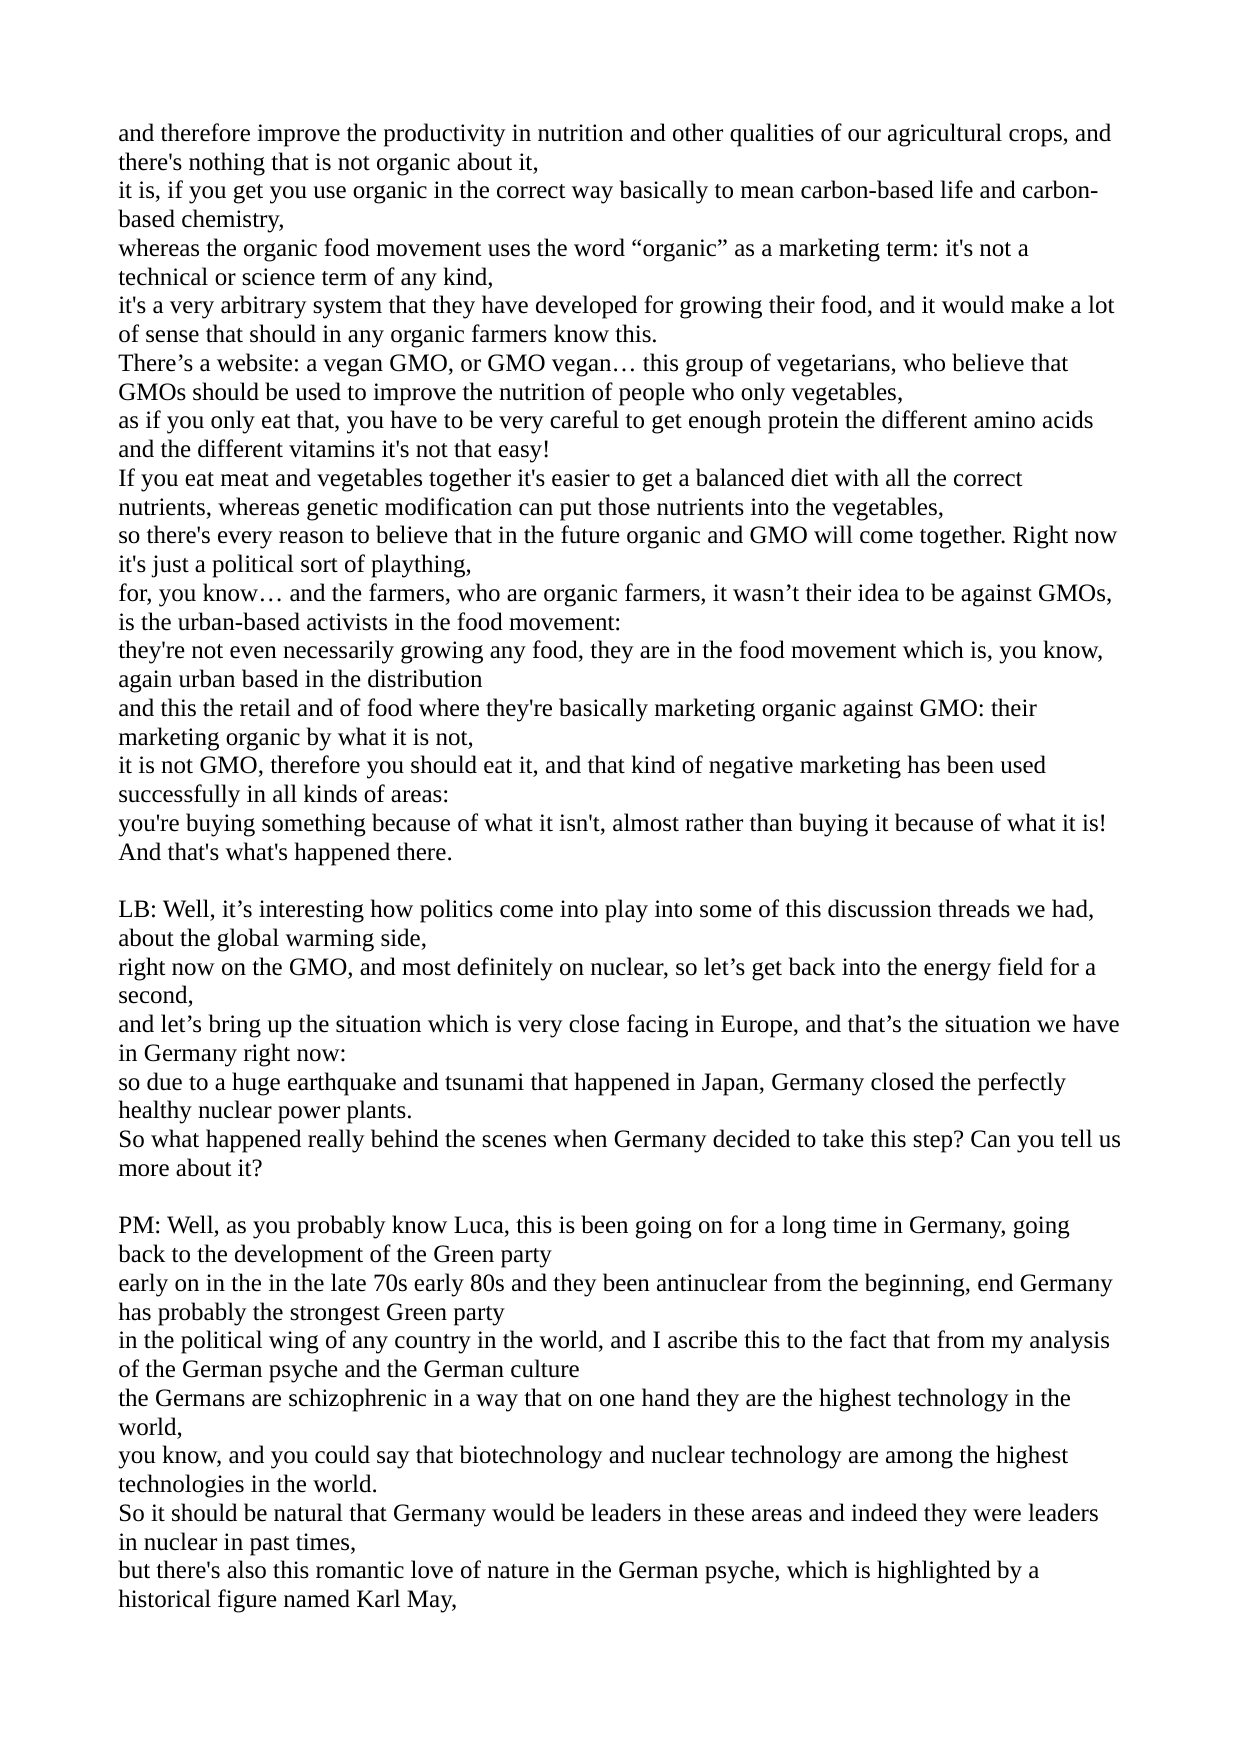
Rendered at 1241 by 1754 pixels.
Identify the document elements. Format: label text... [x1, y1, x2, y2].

text and this the retail and of food where they're basically marketing organic against GMO: their marketing organic by what it is not, [118, 693, 1122, 751]
text So it should be natural that Germany would be leaders in these areas and indeed they were leaders in nuclear in past times, [118, 1498, 1122, 1556]
text right now on the GMO, and most definitely on nuclear, so let’s get back into the energy field for a second, [118, 952, 1122, 1009]
text So what happened really behind the scenes when Germany decided to take this step? Can you tell us more about it? [118, 1124, 1122, 1182]
text but there's also this romantic love of nature in the German psyche, which is highlighted by a historical figure named Karl May, [118, 1556, 1122, 1613]
text you know, and you could say that biotechnology and nuclear technology are among the highest technologies in the world. [118, 1441, 1122, 1498]
text whereas the organic food movement uses the word “organic” as a marketing term: it's not a technical or science term of any kind, [118, 233, 1122, 291]
text as if you only eat that, you have to be very careful to get enough protein the different amino acids and the different vitamins it's not that easy! [118, 406, 1122, 463]
text for, you know… and the farmers, who are organic farmers, it wasn’t their idea to be against GMOs, is the urban-based activists in the food movement: [118, 578, 1122, 636]
text and therefore improve the productivity in nutrition and other qualities of our agricultural crops, and there's nothing that is not organic about it, [118, 118, 1122, 176]
text so due to a huge earthquake and tsunami that happened in Japan, Germany closed the perfectly healthy nuclear power plants. [118, 1067, 1122, 1124]
text it's a very arbitrary system that they have developed for growing their food, and it would make a lot of sense that should in any organic farmers know this. [118, 291, 1122, 348]
text PM: Well, as you probably know Luca, this is been going on for a long time in Germany, going back to the development of the Green party [118, 1211, 1122, 1268]
text LB: Well, it’s interesting how politics come into play into some of this discussion threads we had, about the global warming side, [118, 894, 1122, 952]
text If you eat meat and vegetables together it's easier to get a balanced diet with all the correct nutrients, whereas genetic modification can put those nutrients into the vegetables, [118, 463, 1122, 521]
text so there's every reason to believe that in the future organic and GMO will come together. Right now it's just a political sort of plaything, [118, 521, 1122, 578]
text in the political wing of any country in the world, and I ascribe this to the fact that from my analysis of the German psyche and the German culture [118, 1326, 1122, 1383]
text it is not GMO, therefore you should eat it, and that kind of negative marketing has been used successfully in all kinds of areas: [118, 751, 1122, 808]
text There’s a website: a vegan GMO, or GMO vegan… this group of vegetarians, who believe that GMOs should be used to improve the nutrition of people who only vegetables, [118, 348, 1122, 406]
text and let’s bring up the situation which is very close facing in Europe, and that’s the situation we have in Germany right now: [118, 1009, 1122, 1067]
text you're buying something because of what it isn't, almost rather than buying it because of what it is! And that's what's happened there. [118, 808, 1122, 866]
text it is, if you get you use organic in the correct way basically to mean carbon-based life and carbon-based chemistry, [118, 176, 1122, 233]
text they're not even necessarily growing any food, they are in the food movement which is, you know, again urban based in the distribution [118, 636, 1122, 693]
text the Germans are schizophrenic in a way that on one hand they are the highest technology in the world, [118, 1383, 1122, 1441]
text early on in the in the late 70s early 80s and they been antinuclear from the beginning, end Germany has probably the strongest Green party [118, 1268, 1122, 1326]
